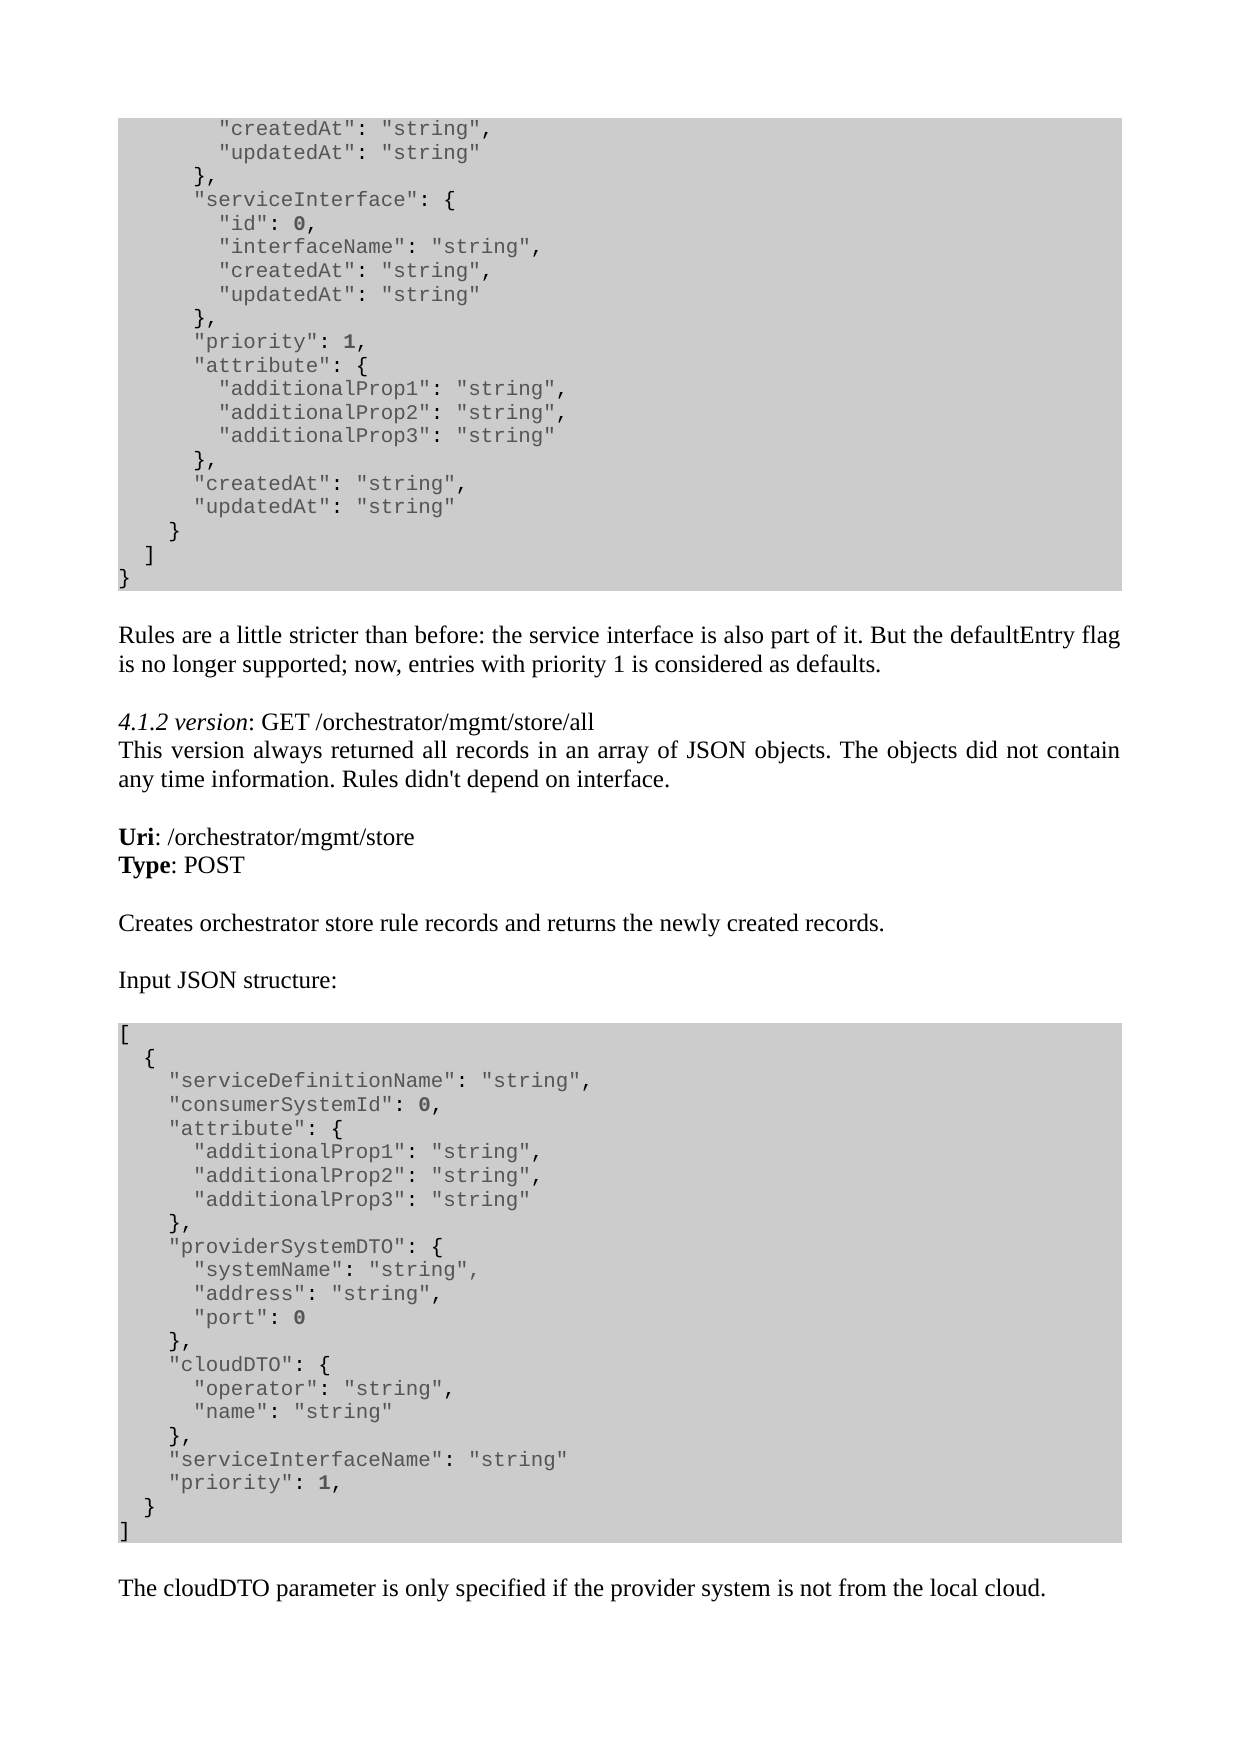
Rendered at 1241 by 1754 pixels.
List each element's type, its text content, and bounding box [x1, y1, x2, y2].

text "name": "string" [118, 1401, 1122, 1425]
text "attribute": { [118, 1118, 1122, 1141]
text "providerSystemDTO": { [118, 1236, 1122, 1259]
text "createdAt": "string", [118, 118, 1122, 142]
text }, [118, 307, 1122, 331]
text "operator": "string", [118, 1378, 1122, 1401]
text ] [118, 544, 1122, 567]
text Input JSON structure: [118, 966, 1122, 994]
text Uri: /orchestrator/mgmt/store [118, 822, 1122, 851]
text "additionalProp3": "string" [118, 1188, 1122, 1212]
text }, [118, 449, 1122, 473]
text 4.1.2 version: GET /orchestrator/mgmt/store/all [118, 707, 1122, 736]
text }, [118, 1330, 1122, 1354]
text "systemName": "string", [118, 1259, 1122, 1283]
text "updatedAt": "string" [118, 142, 1122, 165]
text }, [118, 165, 1122, 189]
text "serviceDefinitionName": "string", [118, 1070, 1122, 1094]
text "additionalProp2": "string", [118, 1165, 1122, 1188]
text The cloudDTO parameter is only specified if the provider system is not from the local cloud. [118, 1573, 1122, 1601]
text "port": 0 [118, 1307, 1122, 1330]
text "serviceInterfaceName": "string" [118, 1449, 1122, 1472]
text "cloudDTO": { [118, 1354, 1122, 1378]
text "additionalProp1": "string", [118, 378, 1122, 402]
text "updatedAt": "string" [118, 284, 1122, 307]
text "id": 0, [118, 213, 1122, 236]
text "additionalProp3": "string" [118, 426, 1122, 449]
text "priority": 1, [118, 331, 1122, 354]
text "serviceInterface": { [118, 189, 1122, 213]
text }, [118, 1212, 1122, 1236]
text } [118, 567, 1122, 591]
text Type: POST [118, 851, 1122, 879]
text "interfaceName": "string", [118, 236, 1122, 260]
text Creates orchestrator store rule records and returns the newly created records. [118, 908, 1122, 937]
text "updatedAt": "string" [118, 496, 1122, 520]
text [ [118, 1023, 1122, 1047]
text }, [118, 1425, 1122, 1449]
text "address": "string", [118, 1283, 1122, 1307]
text "additionalProp1": "string", [118, 1141, 1122, 1165]
text "createdAt": "string", [118, 260, 1122, 284]
text Rules are a little stricter than before: the service interface is also part of it. But the defaultEntry flag is no longer supported; now, entries with priority 1 is considered as defaults. [118, 621, 1122, 678]
text ] [118, 1519, 1122, 1543]
text "priority": 1, [118, 1472, 1122, 1496]
text "additionalProp2": "string", [118, 402, 1122, 426]
text { [118, 1047, 1122, 1070]
text } [118, 520, 1122, 544]
text "consumerSystemId": 0, [118, 1094, 1122, 1118]
text "createdAt": "string", [118, 473, 1122, 496]
text } [118, 1496, 1122, 1519]
text "attribute": { [118, 354, 1122, 378]
text This version always returned all records in an array of JSON objects. The objects did not contain any time information. Rules didn't depend on interface. [118, 736, 1122, 793]
